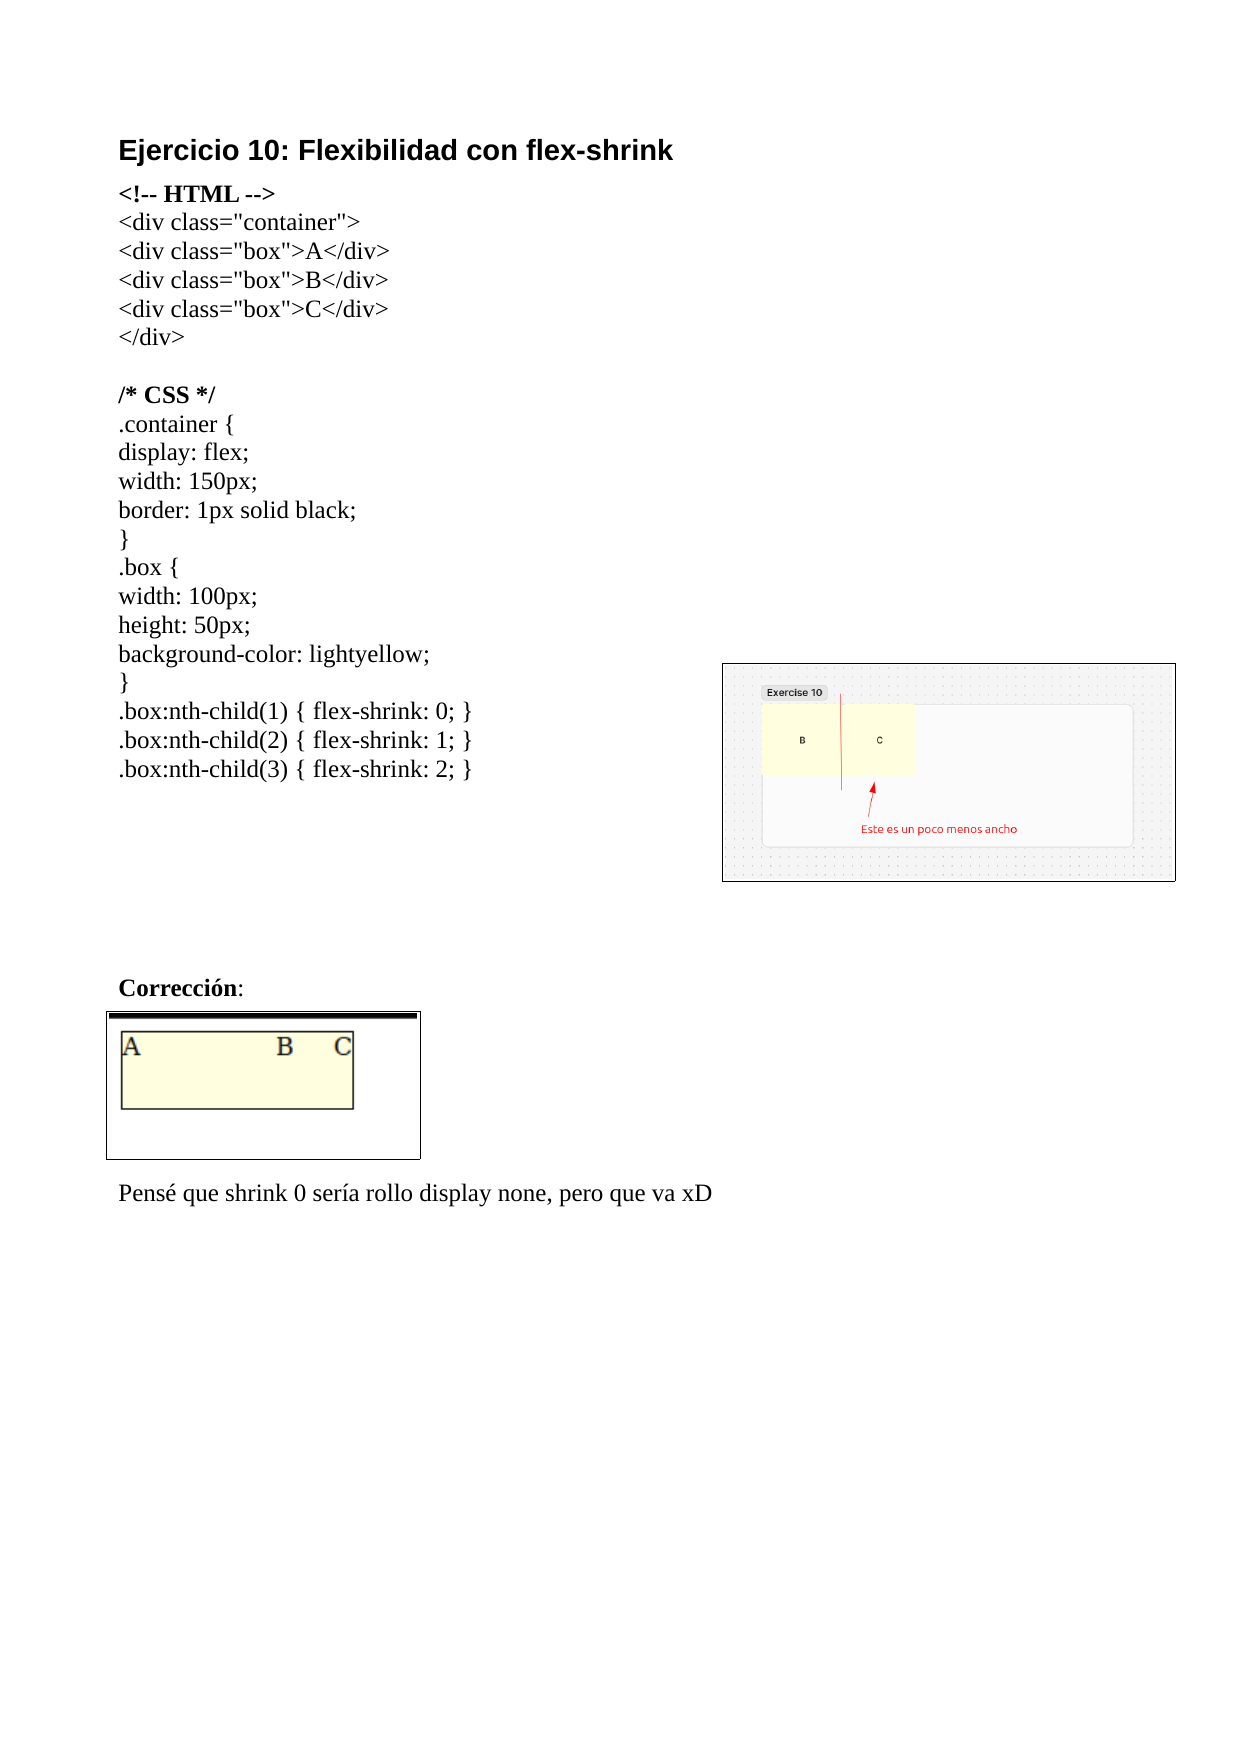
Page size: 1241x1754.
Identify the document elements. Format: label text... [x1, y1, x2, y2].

table_header <!-- HTML --> <div class="container"> <div class="box">A</div> <div class="box">B</div> <div class="box">C</div> </div> /* CSS */ .container { display: flex; width: 150px; border: 1px solid black; } .box { width: 100px; height: 50px; background-color: lightyellow; } .box:nth-child(1) { flex-shrink: 0; } .box:nth-child(2) { flex-shrink: 1; } .box:nth-child(3) { flex-shrink: 2; } [118, 179, 1122, 782]
picture [109, 1013, 417, 1157]
picture [725, 665, 1172, 879]
text Corrección: Pensé que shrink 0 sería rollo display none, pero que va xD [118, 973, 1122, 1240]
text [107, 1012, 420, 1159]
subtitle Ejercicio 10: Flexibilidad con flex-shrink [118, 133, 1122, 166]
table_header [723, 664, 1175, 881]
